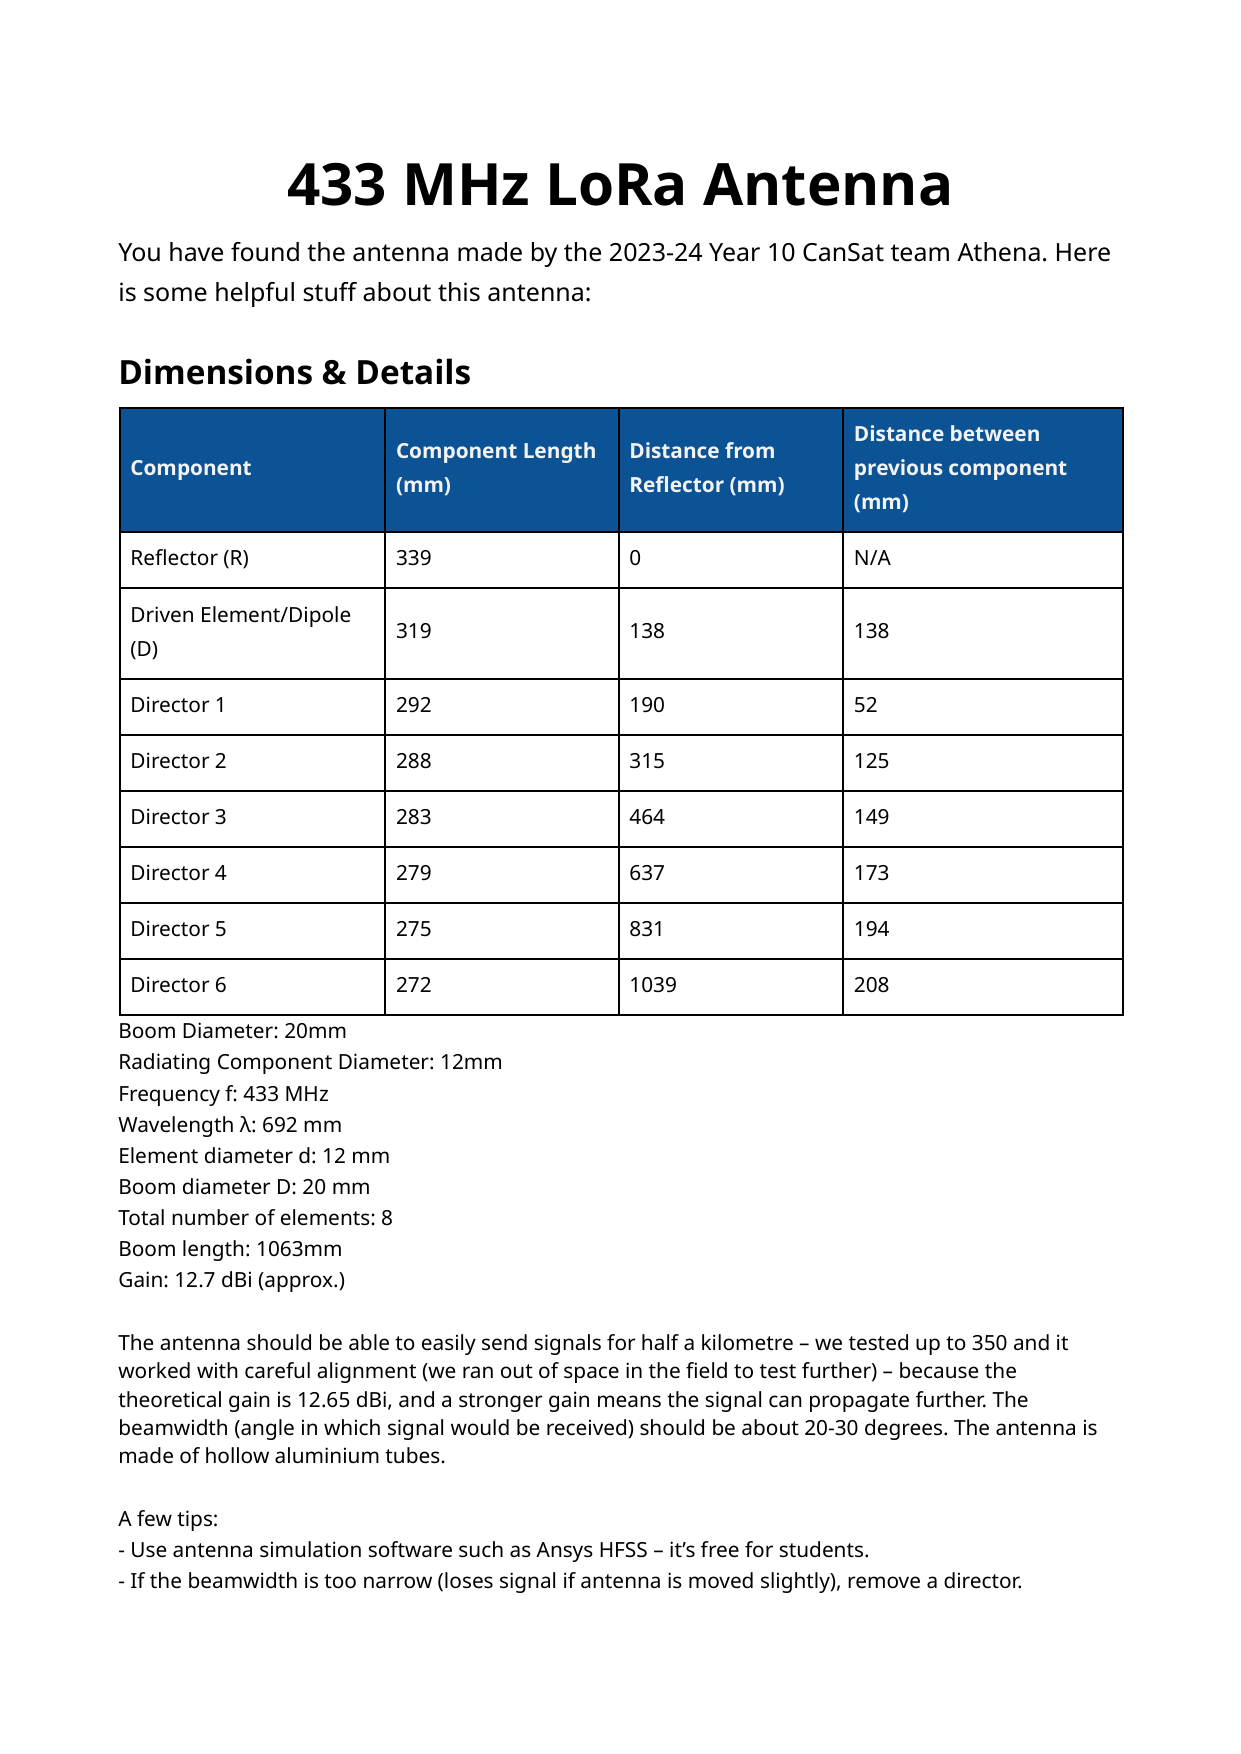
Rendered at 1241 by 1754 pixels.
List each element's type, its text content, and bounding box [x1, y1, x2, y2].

table_cell 208 [844, 960, 1122, 1014]
table_cell N/A [844, 533, 1122, 587]
table_cell 279 [386, 848, 618, 902]
table_cell Director 4 [121, 848, 384, 902]
table_header Component [121, 409, 384, 531]
text Radiating Component Diameter: 12mm [118, 1047, 1122, 1076]
text A few tips: [118, 1504, 1122, 1532]
table_cell 288 [386, 736, 618, 790]
text Total number of elements: 8 [118, 1203, 1122, 1232]
table_cell 138 [844, 589, 1122, 677]
table_cell Reflector (R) [121, 533, 384, 587]
table_header Distance from Reflector (mm) [620, 409, 842, 531]
table_cell 319 [386, 589, 618, 677]
subtitle Dimensions & Details [118, 349, 1122, 394]
table_cell 0 [620, 533, 842, 587]
table_cell Director 1 [121, 680, 384, 733]
table_cell 173 [844, 848, 1122, 902]
table_cell 190 [620, 680, 842, 733]
text Frequency f: 433 MHz [118, 1079, 1122, 1107]
text - If the beamwidth is too narrow (loses signal if antenna is moved slightly), remove a director. [118, 1566, 1122, 1594]
table_cell 283 [386, 792, 618, 846]
table_cell 1039 [620, 960, 842, 1014]
table_cell 138 [620, 589, 842, 677]
text Boom Diameter: 20mm [118, 1016, 1122, 1045]
text Wavelength λ: 692 mm [118, 1110, 1122, 1138]
table_header Component Length (mm) [386, 409, 618, 531]
table_cell 275 [386, 904, 618, 958]
table_cell 125 [844, 736, 1122, 790]
table_cell Director 3 [121, 792, 384, 846]
table_cell 292 [386, 680, 618, 733]
text The antenna should be able to easily send signals for half a kilometre – we tested up to 350 and it worked with careful alignment (we ran out of space in the field to test further) – because the theoretical gain is 12.65 dBi, and a stronger gain means the signal can propagate further. The beamwidth (angle in which signal would be received) should be about 20-30 degrees. The antenna is made of hollow aluminium tubes. [118, 1328, 1122, 1470]
table_cell Director 2 [121, 736, 384, 790]
table_cell Driven Element/Dipole (D) [121, 589, 384, 677]
table_cell 272 [386, 960, 618, 1014]
table_cell Director 5 [121, 904, 384, 958]
table_cell 339 [386, 533, 618, 587]
text Boom diameter D: 20 mm [118, 1172, 1122, 1201]
table_cell 194 [844, 904, 1122, 958]
text Boom length: 1063mm [118, 1234, 1122, 1263]
table_cell Director 6 [121, 960, 384, 1014]
text - Use antenna simulation software such as Ansys HFSS – it’s free for students. [118, 1535, 1122, 1563]
table_cell 464 [620, 792, 842, 846]
text You have found the antenna made by the 2023-24 Year 10 CanSat team Athena. Here is some helpful stuff about this antenna: [118, 235, 1122, 308]
table_cell 637 [620, 848, 842, 902]
table_header Distance between previous component (mm) [844, 409, 1122, 531]
table_cell 52 [844, 680, 1122, 733]
table_cell 315 [620, 736, 842, 790]
text Gain: 12.7 dBi (approx.) [118, 1266, 1122, 1294]
table_cell 831 [620, 904, 842, 958]
table_cell 149 [844, 792, 1122, 846]
title 433 MHz LoRa Antenna [118, 143, 1122, 223]
text Element diameter d: 12 mm [118, 1141, 1122, 1169]
